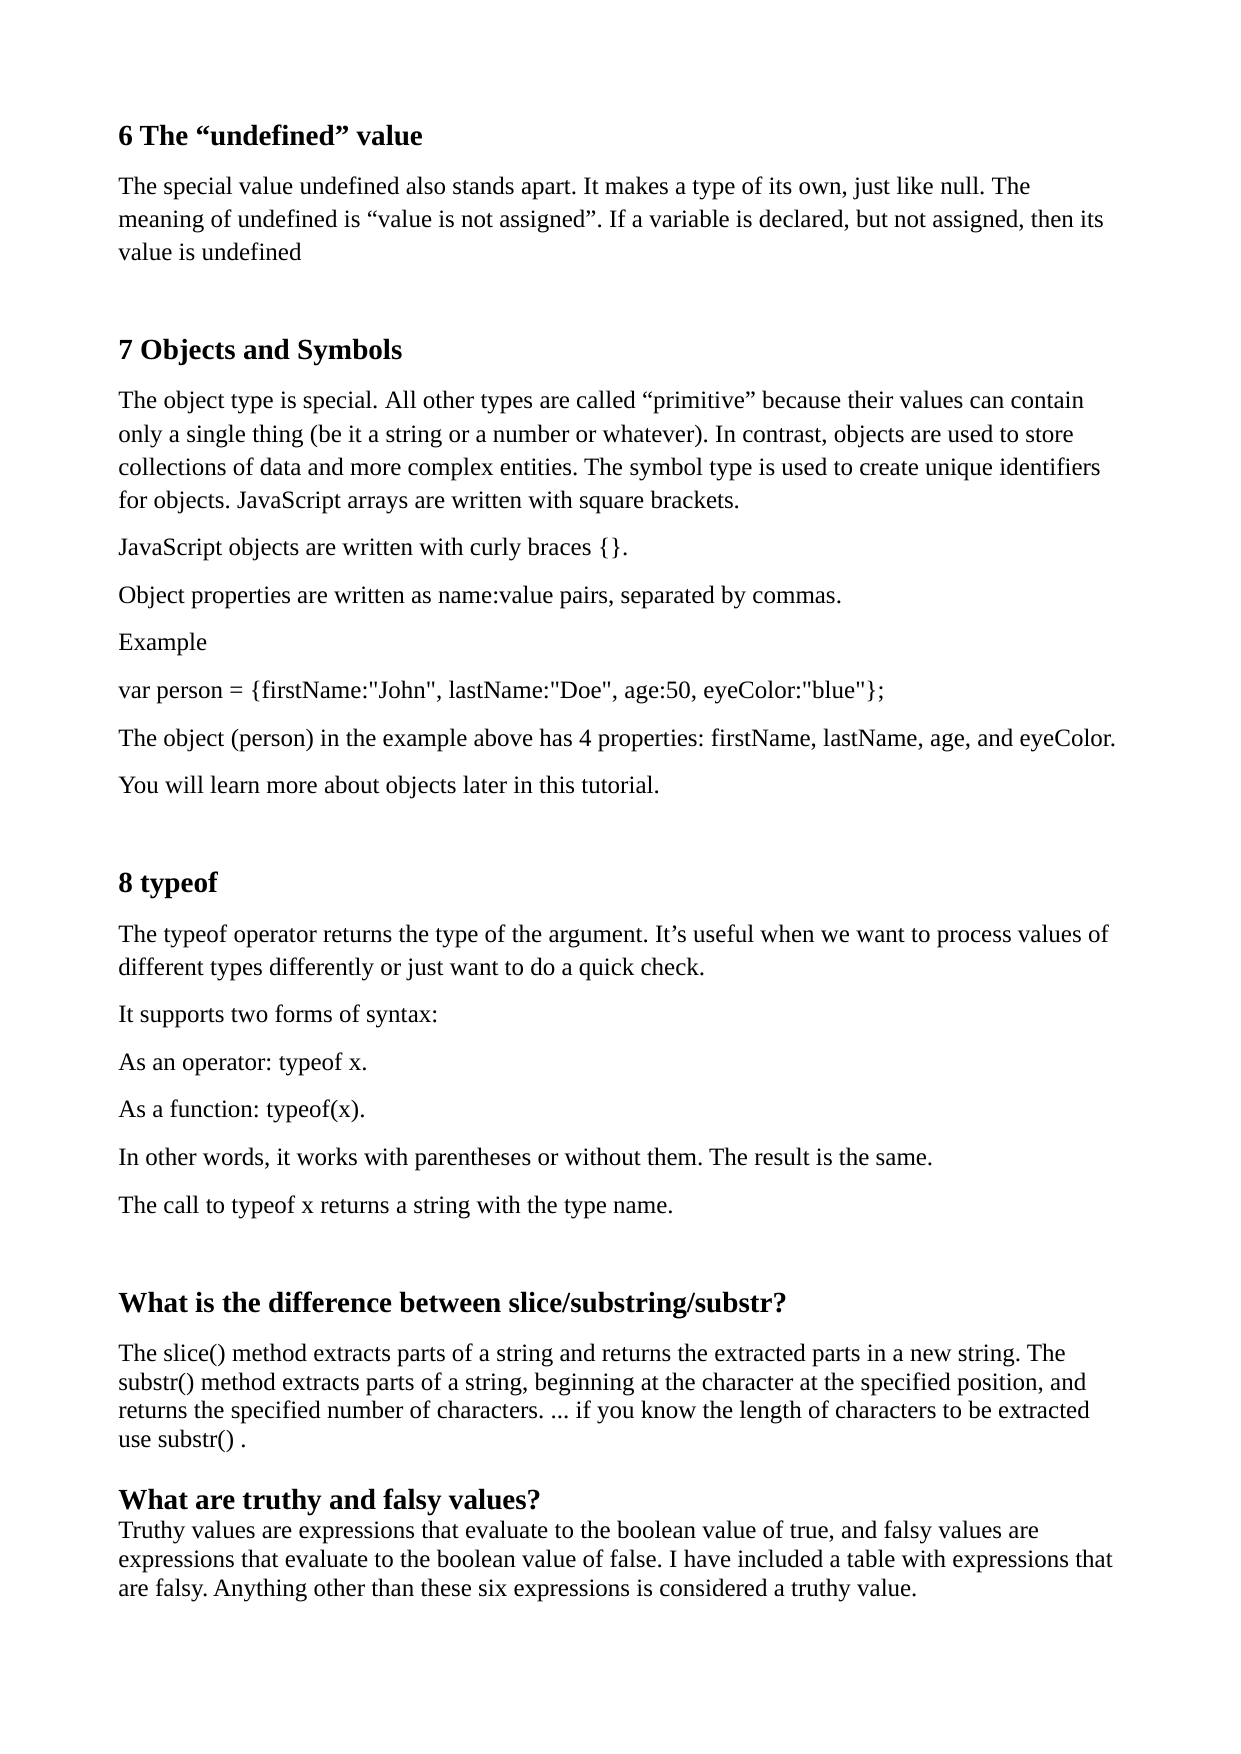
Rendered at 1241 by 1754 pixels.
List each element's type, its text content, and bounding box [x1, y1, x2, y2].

text As an operator: typeof x. [118, 1047, 1122, 1076]
text As a function: typeof(x). [118, 1094, 1122, 1123]
text 6 The “undefined” value [118, 118, 1122, 152]
text You will learn more about objects later in this tutorial. [118, 770, 1122, 799]
text The typeof operator returns the type of the argument. It’s useful when we want to process values of different types differently or just want to do a quick check. [118, 919, 1122, 980]
text JavaScript objects are written with curly braces {}. [118, 532, 1122, 561]
text Example [118, 627, 1122, 656]
text The slice() method extracts parts of a string and returns the extracted parts in a new string. The substr() method extracts parts of a string, beginning at the character at the specified position, and returns the specified number of characters. ... if you know the length of characters to be extracted use substr() . [118, 1338, 1122, 1453]
text Object properties are written as name:value pairs, separated by commas. [118, 580, 1122, 609]
text What are truthy and falsy values? [118, 1482, 1122, 1515]
text The object type is special. All other types are called “primitive” because their values can contain only a single thing (be it a string or a number or whatever). In contrast, objects are used to store collections of data and more complex entities. The symbol type is used to create unique identifiers for objects. JavaScript arrays are written with square brackets. [118, 386, 1122, 513]
text 8 typeof [118, 866, 1122, 899]
text var person = {firstName:"John", lastName:"Doe", age:50, eyeColor:"blue"}; [118, 675, 1122, 704]
text The object (person) in the example above has 4 properties: firstName, lastName, age, and eyeColor. [118, 723, 1122, 751]
text 7 Objects and Symbols [118, 332, 1122, 366]
text The call to typeof x returns a string with the type name. [118, 1190, 1122, 1218]
text It supports two forms of syntax: [118, 999, 1122, 1028]
text The special value undefined also stands apart. It makes a type of its own, just like null. The meaning of undefined is “value is not assigned”. If a variable is declared, but not assigned, then its value is undefined [118, 171, 1122, 266]
text Truthy values are expressions that evaluate to the boolean value of true, and falsy values are expressions that evaluate to the boolean value of false. I have included a table with expressions that are falsy. Anything other than these six expressions is considered a truthy value. [118, 1515, 1122, 1602]
text In other words, it works with parentheses or without them. The result is the same. [118, 1142, 1122, 1171]
text What is the difference between slice/substring/substr? [118, 1285, 1122, 1318]
